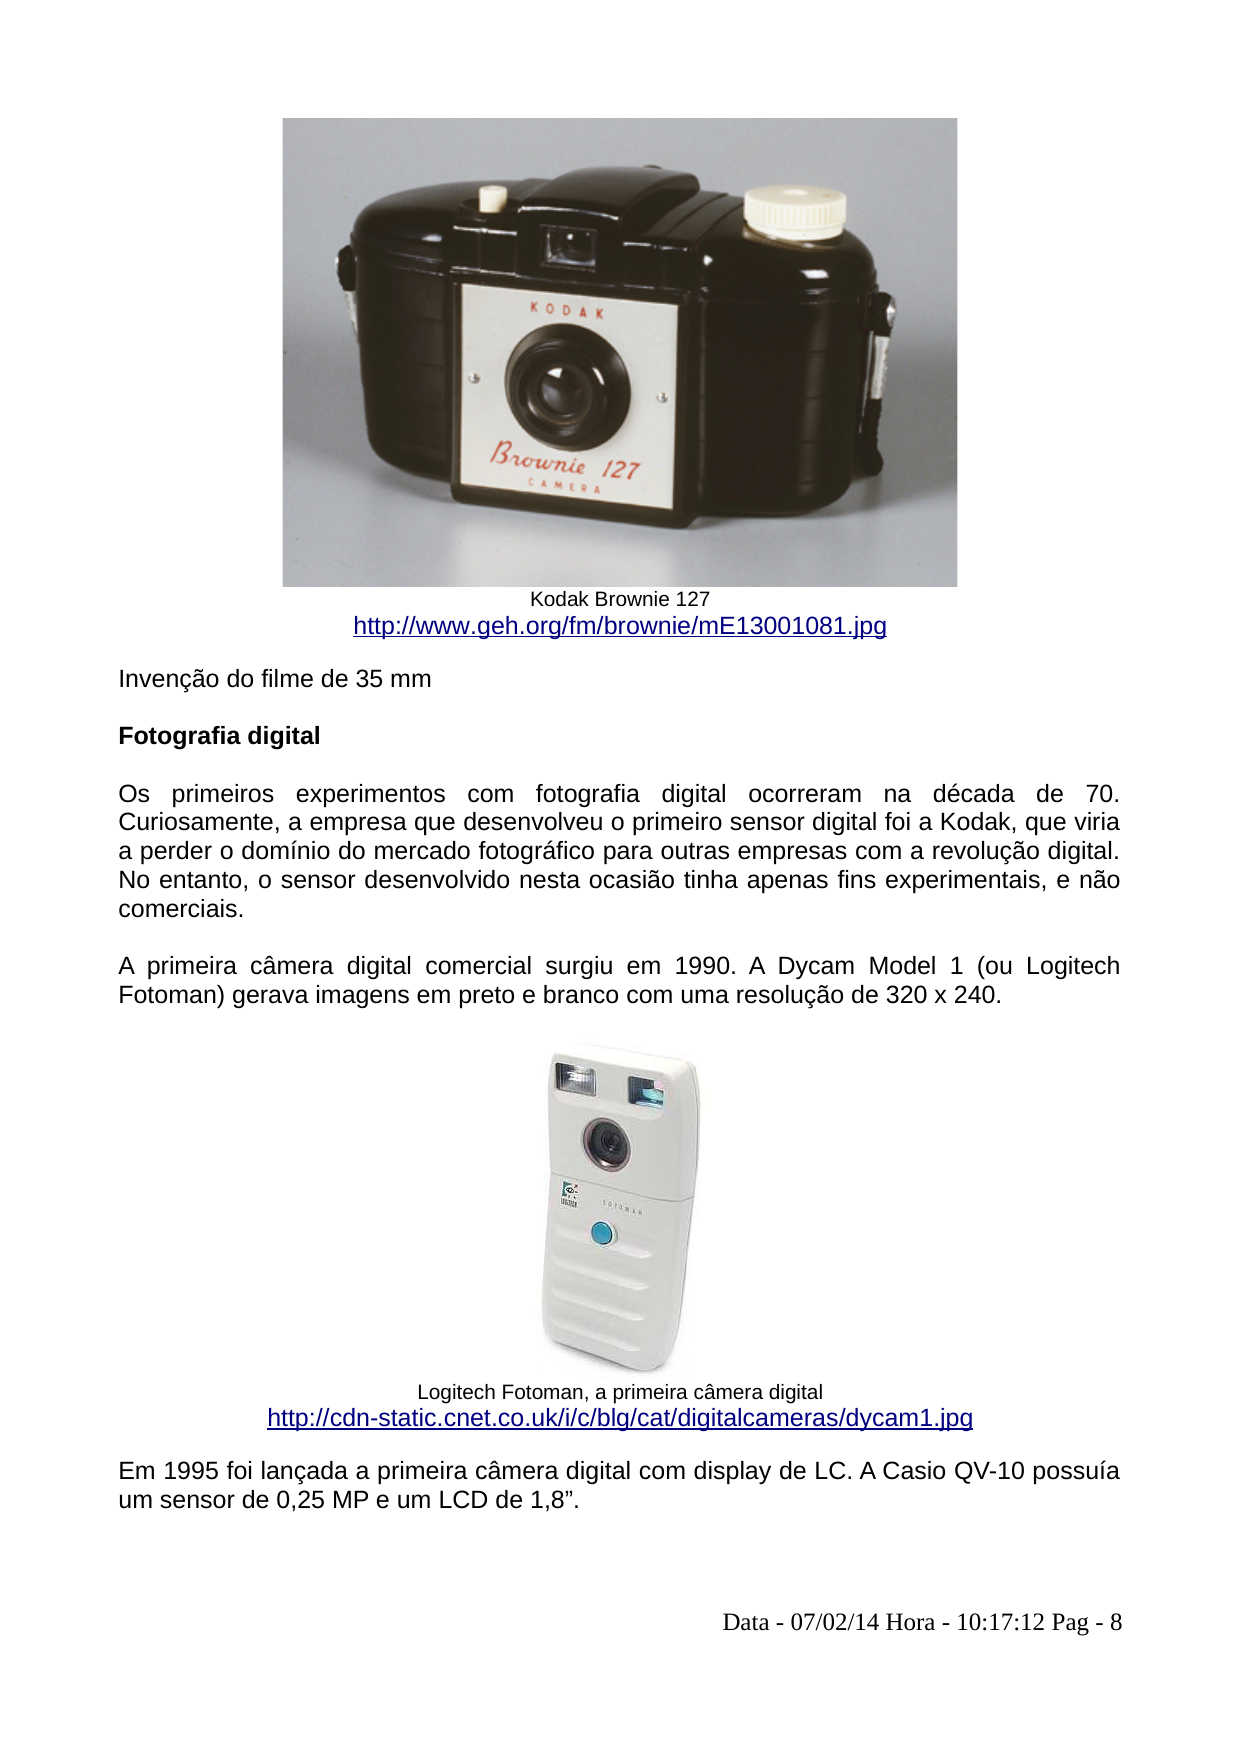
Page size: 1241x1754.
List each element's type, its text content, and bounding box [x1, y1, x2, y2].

text http://www.geh.org/fm/brownie/mE13001081.jpg [118, 611, 1122, 639]
text Os primeiros experimentos com fotografia digital ocorreram na década de 70. Curiosamente, a empresa que desenvolveu o primeiro sensor digital foi a Kodak, que viria a perder o domínio do mercado fotográfico para outras empresas com a revolução digital. No entanto, o sensor desenvolvido nesta ocasião tinha apenas fins experimentais, e não comerciais. [118, 778, 1122, 922]
text Fotografia digital [118, 721, 1122, 750]
text A primeira câmera digital comercial surgiu em 1990. A Dycam Model 1 (ou Logitech Fotoman) gerava imagens em preto e branco com uma resolução de 320 x 240. [118, 951, 1122, 1008]
text Kodak Brownie 127 [118, 587, 1122, 611]
picture [354, 1037, 886, 1380]
text http://cdn-static.cnet.co.uk/i/c/blg/cat/digitalcameras/dycam1.jpg [118, 1403, 1122, 1432]
text Logitech Fotoman, a primeira câmera digital [118, 1379, 1122, 1403]
text Invenção do filme de 35 mm [118, 663, 1122, 692]
text Em 1995 foi lançada a primeira câmera digital com display de LC. A Casio QV-10 possuía um sensor de 0,25 MP e um LCD de 1,8”. [118, 1456, 1122, 1514]
picture [282, 118, 958, 587]
